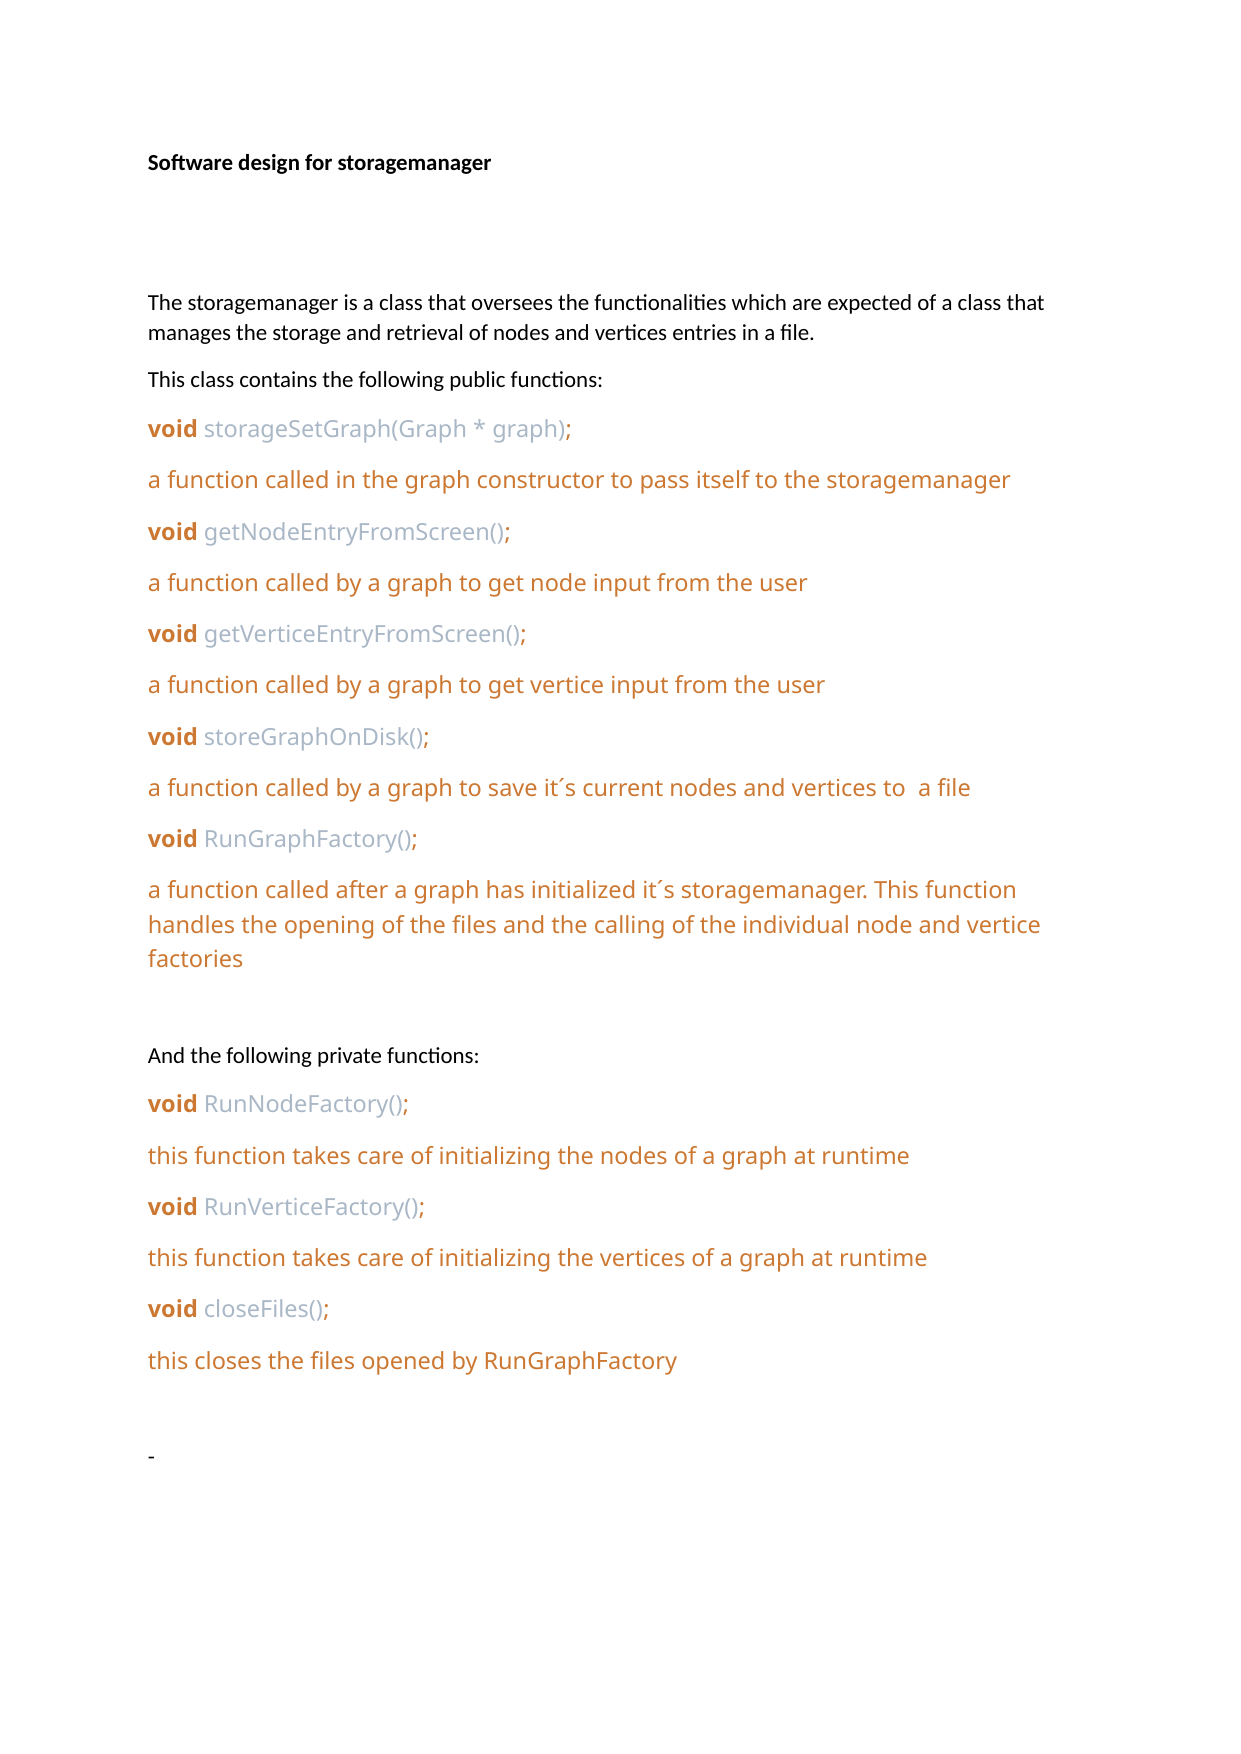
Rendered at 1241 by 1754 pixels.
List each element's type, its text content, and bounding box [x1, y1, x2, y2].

text void RunVerticeFactory(); [148, 1190, 1093, 1222]
text And the following private functions: [148, 1041, 1093, 1069]
text void closeFiles(); [148, 1293, 1093, 1325]
text void RunGraphFactory(); [148, 822, 1093, 854]
text Software design for storagemanager [148, 148, 1093, 176]
text - [148, 1442, 1093, 1470]
text a function called after a graph has initialized it´s storagemanager. This function handles the opening of the files and the calling of the individual node and vertice factories [148, 873, 1093, 975]
text This class contains the following public functions: [148, 365, 1093, 393]
text void getVerticeEntryFromScreen(); [148, 617, 1093, 649]
text The storagemanager is a class that oversees the functionalities which are expected of a class that manages the storage and retrieval of nodes and vertices entries in a file. [148, 288, 1093, 346]
text void RunNodeFactory(); [148, 1088, 1093, 1120]
text a function called by a graph to get node input from the user [148, 566, 1093, 598]
text this function takes care of initializing the nodes of a graph at runtime [148, 1139, 1093, 1171]
text this function takes care of initializing the vertices of a graph at runtime [148, 1241, 1093, 1273]
text a function called in the graph constructor to pass itself to the storagemanager [148, 463, 1093, 496]
text a function called by a graph to get vertice input from the user [148, 668, 1093, 701]
text void getNodeEntryFromScreen(); [148, 515, 1093, 547]
text a function called by a graph to save it´s current nodes and vertices to a file [148, 771, 1093, 803]
text this closes the files opened by RunGraphFactory [148, 1344, 1093, 1376]
text void storageSetGraph(Graph * graph); [148, 412, 1093, 444]
text void storeGraphOnDisk(); [148, 720, 1093, 752]
